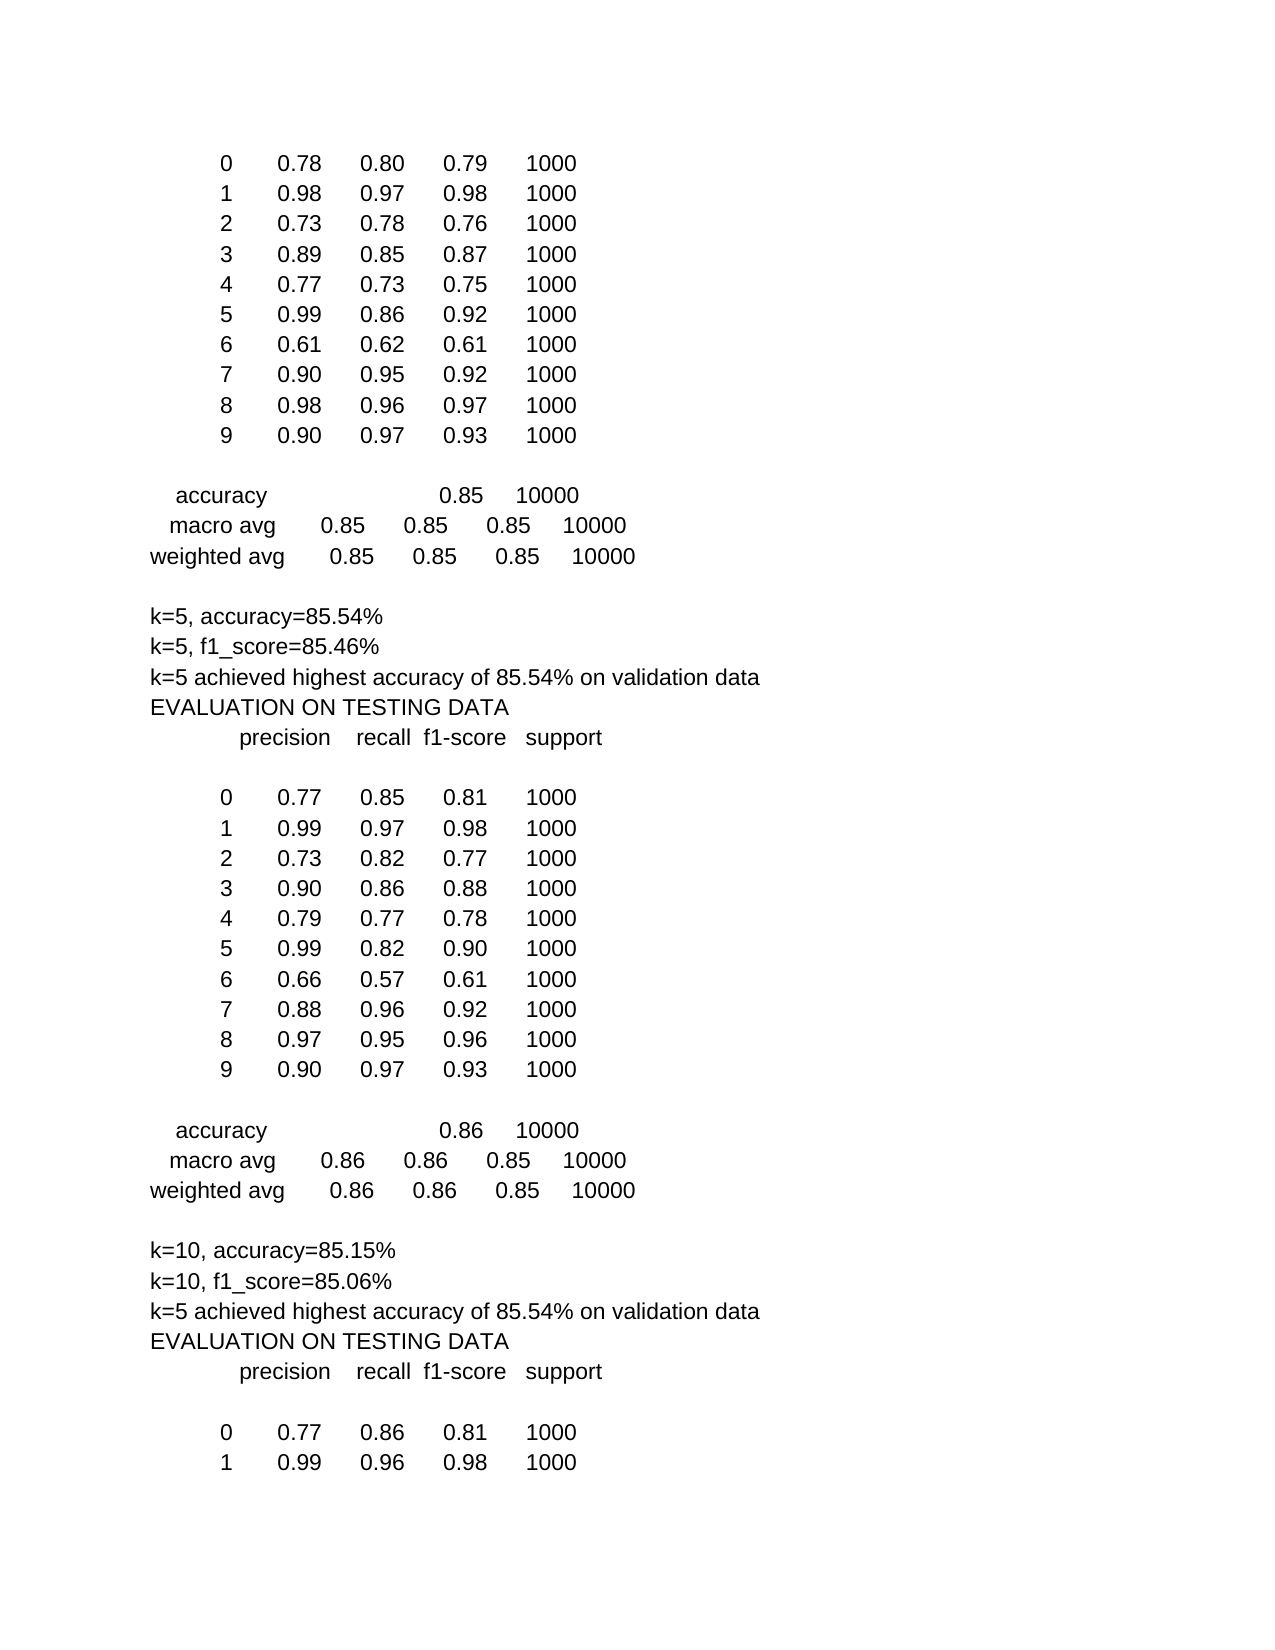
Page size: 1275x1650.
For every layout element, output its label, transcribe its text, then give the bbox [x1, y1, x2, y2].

text 6 0.66 0.57 0.61 1000 [150, 966, 1125, 992]
text EVALUATION ON TESTING DATA [150, 694, 1125, 720]
text 1 0.98 0.97 0.98 1000 [150, 180, 1125, 207]
text 9 0.90 0.97 0.93 1000 [150, 1056, 1125, 1083]
text 4 0.77 0.73 0.75 1000 [150, 271, 1125, 297]
text accuracy 0.85 10000 [150, 482, 1125, 509]
text 8 0.98 0.96 0.97 1000 [150, 392, 1125, 418]
text weighted avg 0.85 0.85 0.85 10000 [150, 543, 1125, 569]
text 5 0.99 0.86 0.92 1000 [150, 301, 1125, 327]
text 5 0.99 0.82 0.90 1000 [150, 935, 1125, 962]
text 2 0.73 0.78 0.76 1000 [150, 210, 1125, 237]
text k=5, accuracy=85.54% [150, 603, 1125, 629]
text precision recall f1-score support [150, 724, 1125, 750]
text k=10, f1_score=85.06% [150, 1268, 1125, 1294]
text accuracy 0.86 10000 [150, 1117, 1125, 1143]
text 7 0.88 0.96 0.92 1000 [150, 996, 1125, 1022]
text 2 0.73 0.82 0.77 1000 [150, 845, 1125, 871]
text 4 0.79 0.77 0.78 1000 [150, 905, 1125, 932]
text k=5 achieved highest accuracy of 85.54% on validation data [150, 1298, 1125, 1324]
text k=5, f1_score=85.46% [150, 633, 1125, 660]
text 3 0.90 0.86 0.88 1000 [150, 875, 1125, 901]
text EVALUATION ON TESTING DATA [150, 1328, 1125, 1354]
text 0 0.78 0.80 0.79 1000 [150, 150, 1125, 176]
text 3 0.89 0.85 0.87 1000 [150, 241, 1125, 267]
text 0 0.77 0.86 0.81 1000 [150, 1419, 1125, 1445]
text 6 0.61 0.62 0.61 1000 [150, 331, 1125, 358]
text k=10, accuracy=85.15% [150, 1237, 1125, 1264]
text 8 0.97 0.95 0.96 1000 [150, 1026, 1125, 1052]
text 0 0.77 0.85 0.81 1000 [150, 784, 1125, 811]
text weighted avg 0.86 0.86 0.85 10000 [150, 1177, 1125, 1203]
text macro avg 0.85 0.85 0.85 10000 [150, 512, 1125, 539]
text 9 0.90 0.97 0.93 1000 [150, 422, 1125, 448]
text 1 0.99 0.97 0.98 1000 [150, 814, 1125, 841]
text macro avg 0.86 0.86 0.85 10000 [150, 1147, 1125, 1173]
text precision recall f1-score support [150, 1358, 1125, 1385]
text k=5 achieved highest accuracy of 85.54% on validation data [150, 663, 1125, 690]
text 7 0.90 0.95 0.92 1000 [150, 361, 1125, 388]
text 1 0.99 0.96 0.98 1000 [150, 1449, 1125, 1475]
